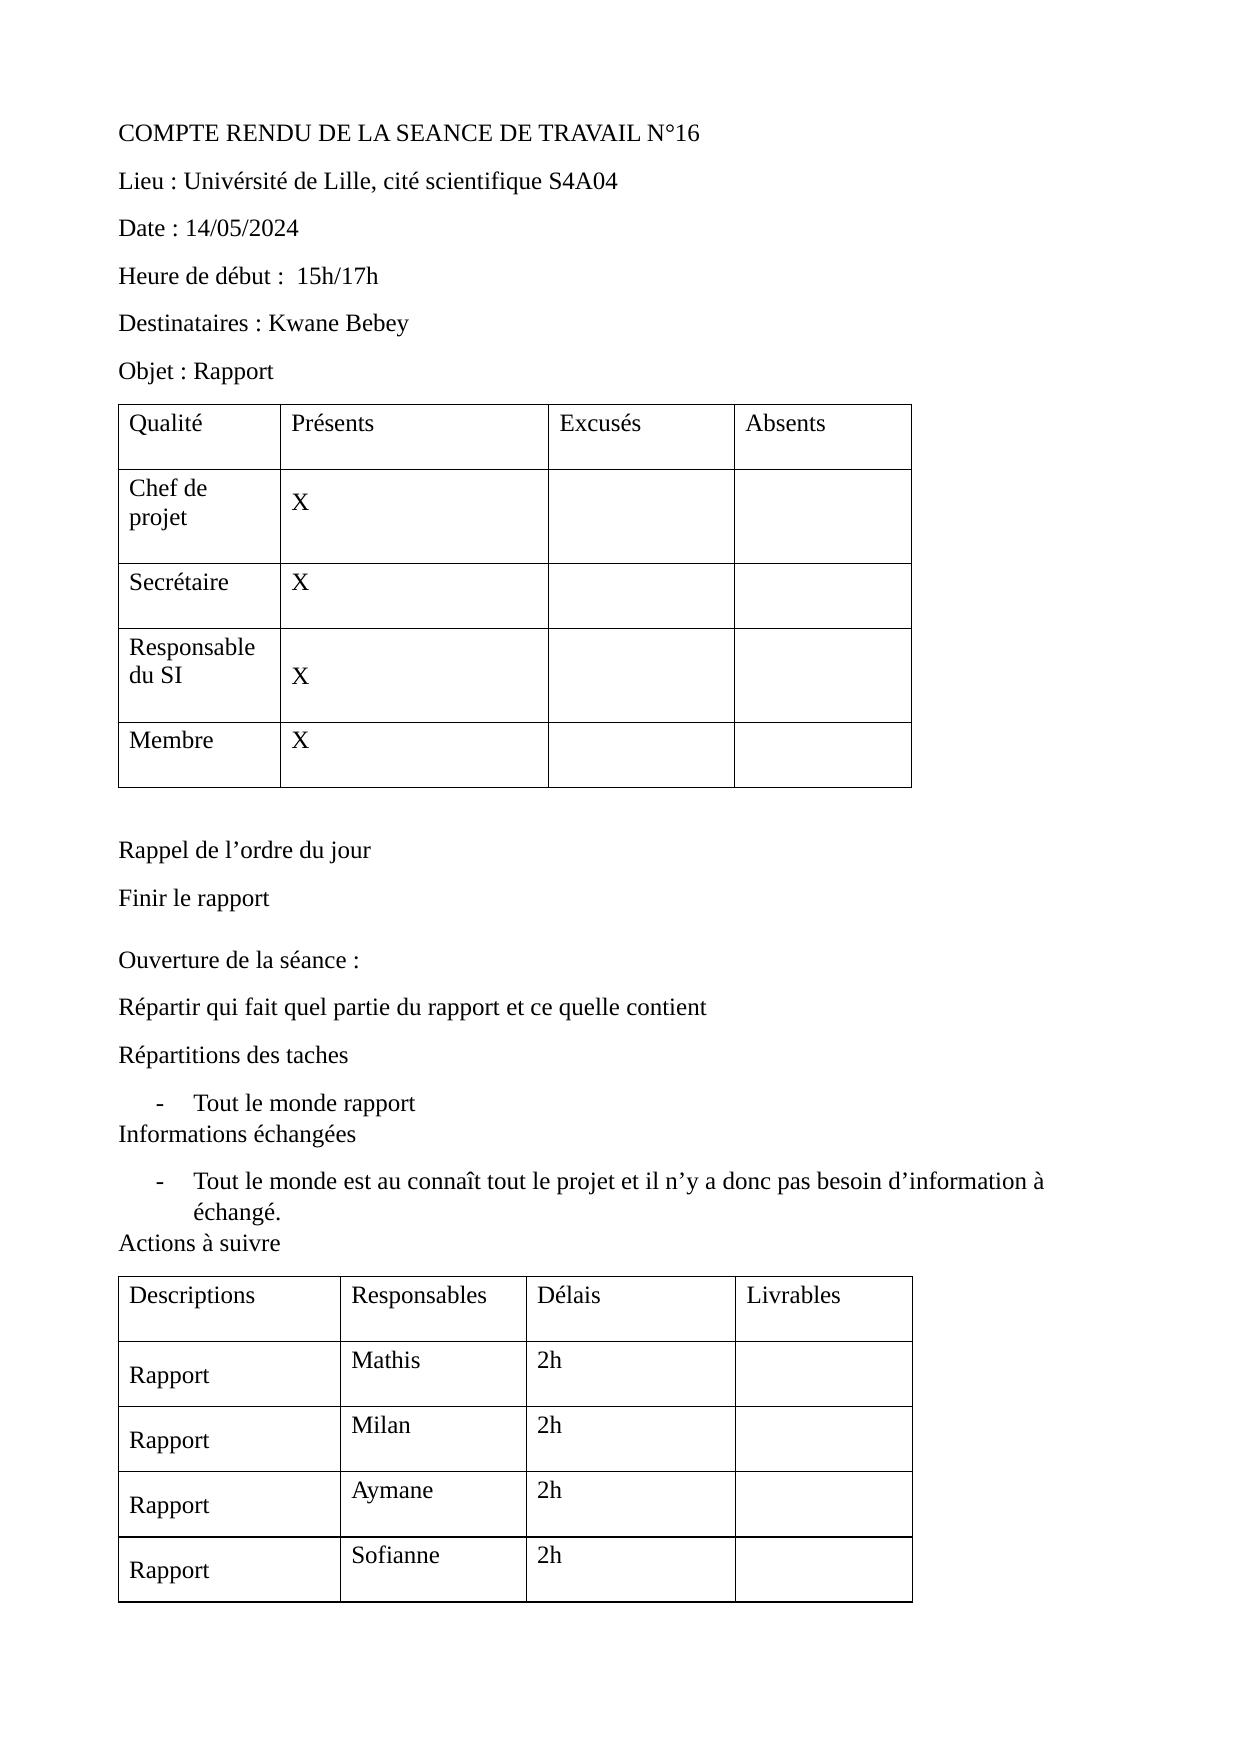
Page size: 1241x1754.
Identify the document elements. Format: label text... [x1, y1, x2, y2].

table_cell Milan [341, 1407, 526, 1471]
table_header Délais [527, 1277, 735, 1341]
text Objet : Rapport [118, 356, 1122, 385]
text COMPTE RENDU DE LA SEANCE DE TRAVAIL N°16 [118, 118, 1122, 147]
table_cell [735, 723, 911, 787]
text Actions à suivre [118, 1228, 1122, 1257]
table_cell [549, 629, 734, 722]
table_header Livrables [736, 1277, 912, 1341]
table_header Présents [281, 405, 548, 469]
table_cell Rapport [119, 1472, 340, 1536]
table_cell [549, 470, 734, 563]
text Finir le rapport [118, 883, 1122, 912]
text Heure de début : 15h/17h [118, 261, 1122, 290]
table_cell X [281, 470, 548, 563]
text Répartitions des taches [118, 1040, 1122, 1069]
table_cell Mathis [341, 1342, 526, 1406]
table_cell [549, 564, 734, 628]
table_cell [736, 1342, 912, 1406]
table_cell Rapport [119, 1407, 340, 1471]
table_cell X [281, 629, 548, 722]
table_cell 2h [527, 1472, 735, 1536]
text Rappel de l’ordre du jour [118, 835, 1122, 864]
table_cell Rapport [119, 1538, 340, 1601]
table_cell [735, 470, 911, 563]
table_cell [736, 1472, 912, 1536]
text Destinataires : Kwane Bebey [118, 308, 1122, 337]
table_header Responsables [341, 1277, 526, 1341]
text Lieu : Univérsité de Lille, cité scientifique S4A04 [118, 166, 1122, 194]
table_cell Responsable du SI [119, 629, 280, 722]
table_header Descriptions [119, 1277, 340, 1341]
table_cell Chef de projet [119, 470, 280, 563]
table_header Absents [735, 405, 911, 469]
table_cell X [281, 723, 548, 787]
table_cell Aymane [341, 1472, 526, 1536]
table_cell [736, 1538, 912, 1601]
table_cell [735, 629, 911, 722]
text Date : 14/05/2024 [118, 213, 1122, 242]
table_cell 2h [527, 1538, 735, 1601]
list Tout le monde rapport [156, 1088, 1122, 1116]
table_cell 2h [527, 1407, 735, 1471]
table_cell X [281, 564, 548, 628]
table_cell [736, 1407, 912, 1471]
table_header Qualité [119, 405, 280, 469]
text Répartir qui fait quel partie du rapport et ce quelle contient [118, 992, 1122, 1021]
table_cell Sofianne [341, 1538, 526, 1601]
table_cell Membre [119, 723, 280, 787]
table_cell 2h [527, 1342, 735, 1406]
table_header Excusés [549, 405, 734, 469]
table_cell [735, 564, 911, 628]
table_cell Rapport [119, 1342, 340, 1406]
text Ouverture de la séance : [118, 912, 1122, 973]
table_cell Secrétaire [119, 564, 280, 628]
table_cell [549, 723, 734, 787]
text Informations échangées [118, 1119, 1122, 1147]
list Tout le monde est au connaît tout le projet et il n’y a donc pas besoin d’information à échangé. [156, 1166, 1122, 1226]
